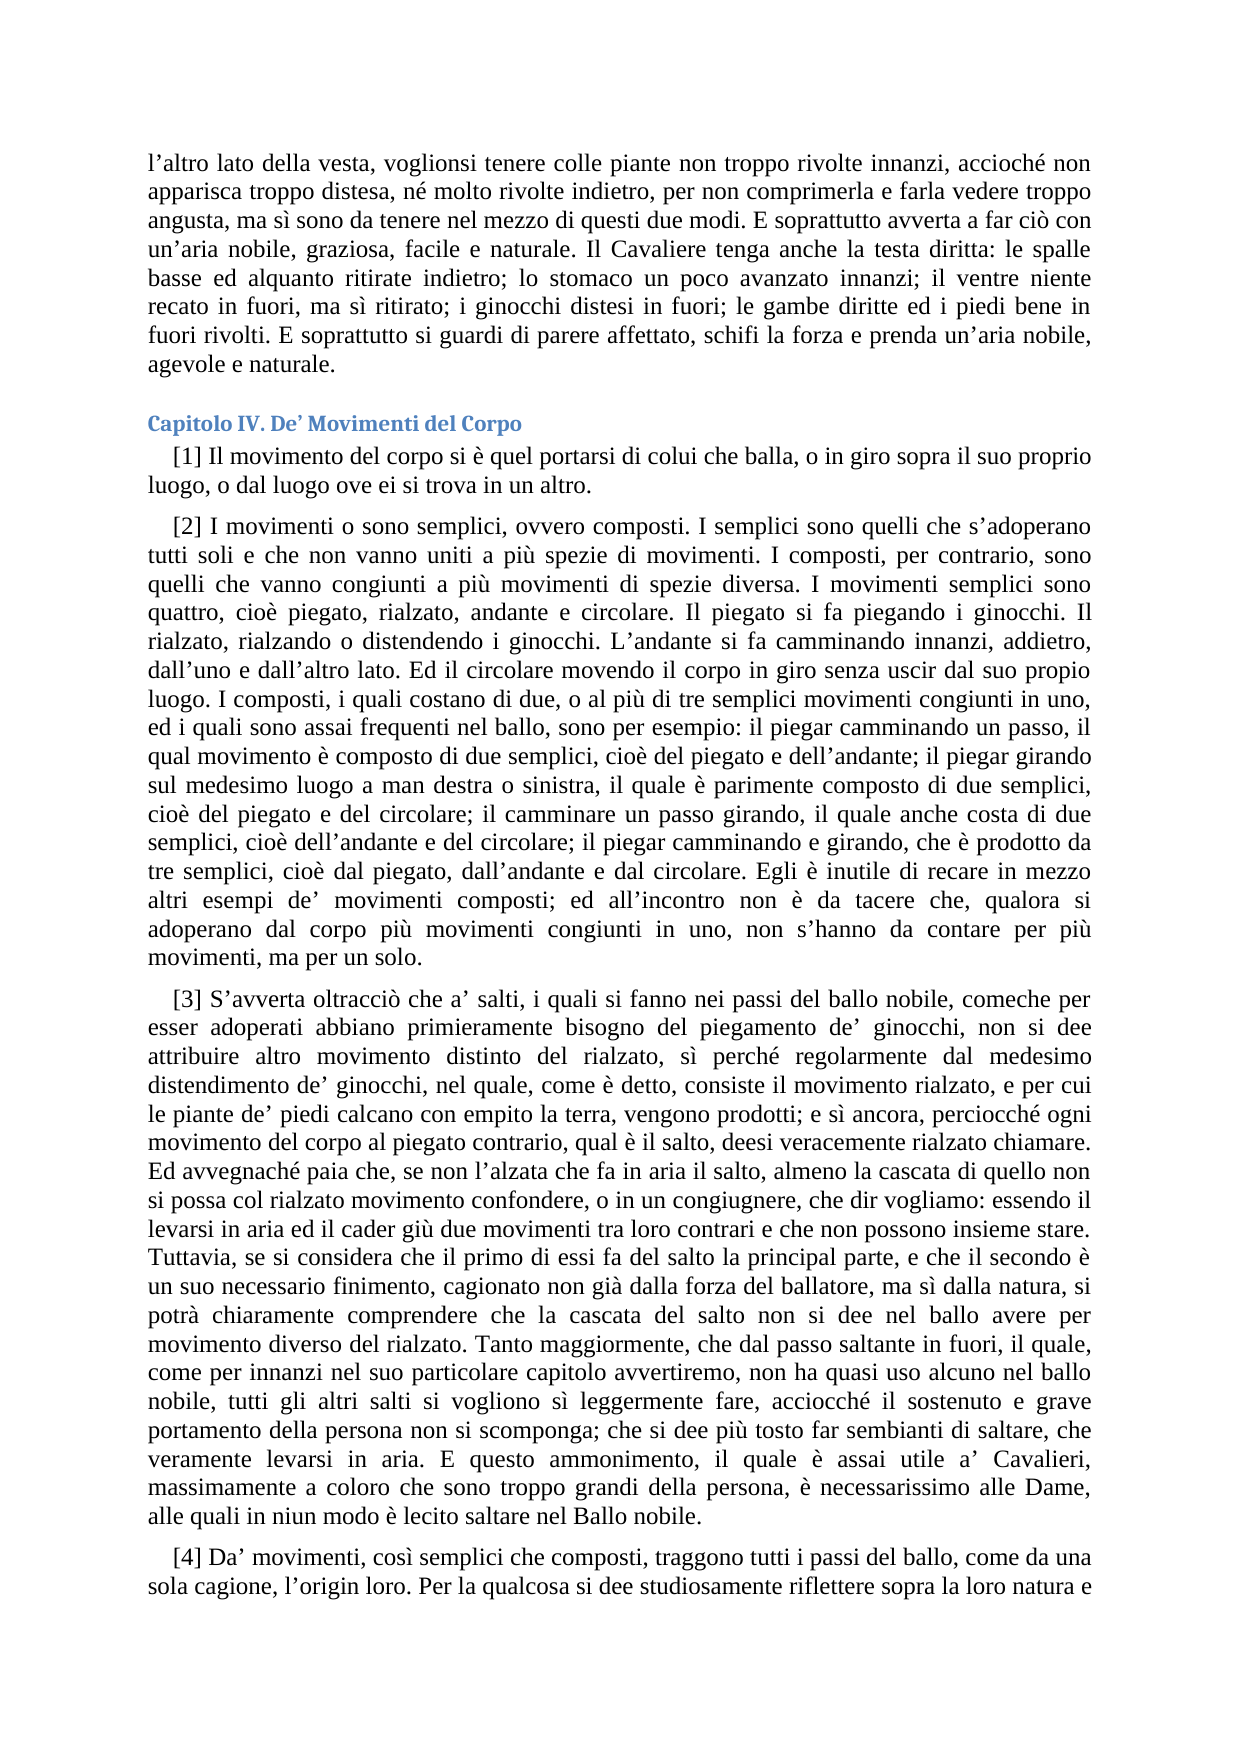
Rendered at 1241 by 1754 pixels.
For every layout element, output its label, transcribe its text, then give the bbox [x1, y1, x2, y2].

text [2] I movimenti o sono semplici, ovvero composti. I semplici sono quelli che s’adoperano tutti soli e che non vanno uniti a più spezie di movimenti. I composti, per contrario, sono quelli che vanno congiunti a più movimenti di spezie diversa. I movimenti semplici sono quattro, cioè piegato, rialzato, andante e circolare. Il piegato si fa piegando i ginocchi. Il rialzato, rialzando o distendendo i ginocchi. L’andante si fa camminando innanzi, addietro, dall’uno e dall’altro lato. Ed il circolare movendo il corpo in giro senza uscir dal suo propio luogo. I composti, i quali costano di due, o al più di tre semplici movimenti congiunti in uno, ed i quali sono assai frequenti nel ballo, sono per esempio: il piegar camminando un passo, il qual movimento è composto di due semplici, cioè del piegato e dell’andante; il piegar girando sul medesimo luogo a man destra o sinistra, il quale è parimente composto di due semplici, cioè del piegato e del circolare; il camminare un passo girando, il quale anche costa di due semplici, cioè dell’andante e del circolare; il piegar camminando e girando, che è prodotto da tre semplici, cioè dal piegato, dall’andante e dal circolare. Egli è inutile di recare in mezzo altri esempi de’ movimenti composti; ed all’incontro non è da tacere che, qualora si adoperano dal corpo più movimenti congiunti in uno, non s’hanno da contare per più movimenti, ma per un solo. [148, 511, 1093, 971]
text [3] S’avverta oltracciò che a’ salti, i quali si fanno nei passi del ballo nobile, comeche per esser adoperati abbiano primieramente bisogno del piegamento de’ ginocchi, non si dee attribuire altro movimento distinto del rialzato, sì perché regolarmente dal medesimo distendimento de’ ginocchi, nel quale, come è detto, consiste il movimento rialzato, e per cui le piante de’ piedi calcano con empito la terra, vengono prodotti; e sì ancora, perciocché ogni movimento del corpo al piegato contrario, qual è il salto, deesi veracemente rialzato chiamare. Ed avvegnaché paia che, se non l’alzata che fa in aria il salto, almeno la cascata di quello non si possa col rialzato movimento confondere, o in un congiugnere, che dir vogliamo: essendo il levarsi in aria ed il cader giù due movimenti tra loro contrari e che non possono insieme stare. Tuttavia, se si considera che il primo di essi fa del salto la principal parte, e che il secondo è un suo necessario finimento, cagionato non già dalla forza del ballatore, ma sì dalla natura, si potrà chiaramente comprendere che la cascata del salto non si dee nel ballo avere per movimento diverso del rialzato. Tanto maggiormente, che dal passo saltante in fuori, il quale, come per innanzi nel suo particolare capitolo avvertiremo, non ha quasi uso alcuno nel ballo nobile, tutti gli altri salti si vogliono sì leggermente fare, acciocché il sostenuto e grave portamento della persona non si scomponga; che si dee più tosto far sembianti di saltare, che veramente levarsi in aria. E questo ammonimento, il quale è assai utile a’ Cavalieri, massimamente a coloro che sono troppo grandi della persona, è necessarissimo alle Dame, alle quali in niun modo è lecito saltare nel Ballo nobile. [148, 984, 1093, 1530]
subtitle Capitolo IV. De’ Movimenti del Corpo [148, 411, 1093, 437]
text l’altro lato della vesta, voglionsi tenere colle piante non troppo rivolte innanzi, accioché non apparisca troppo distesa, né molto rivolte indietro, per non comprimerla e farla vedere troppo angusta, ma sì sono da tenere nel mezzo di questi due modi. E soprattutto avverta a far ciò con un’aria nobile, graziosa, facile e naturale. Il Cavaliere tenga anche la testa diritta: le spalle basse ed alquanto ritirate indietro; lo stomaco un poco avanzato innanzi; il ventre niente recato in fuori, ma sì ritirato; i ginocchi distesi in fuori; le gambe diritte ed i piedi bene in fuori rivolti. E soprattutto si guardi di parere affettato, schifi la forza e prenda un’aria nobile, agevole e naturale. [148, 148, 1093, 378]
text [1] Il movimento del corpo si è quel portarsi di colui che balla, o in giro sopra il suo proprio luogo, o dal luogo ove ei si trova in un altro. [148, 441, 1093, 499]
text [4] Da’ movimenti, così semplici che composti, traggono tutti i passi del ballo, come da una sola cagione, l’origin loro. Per la qualcosa si dee studiosamente riflettere sopra la loro natura e [148, 1542, 1093, 1600]
